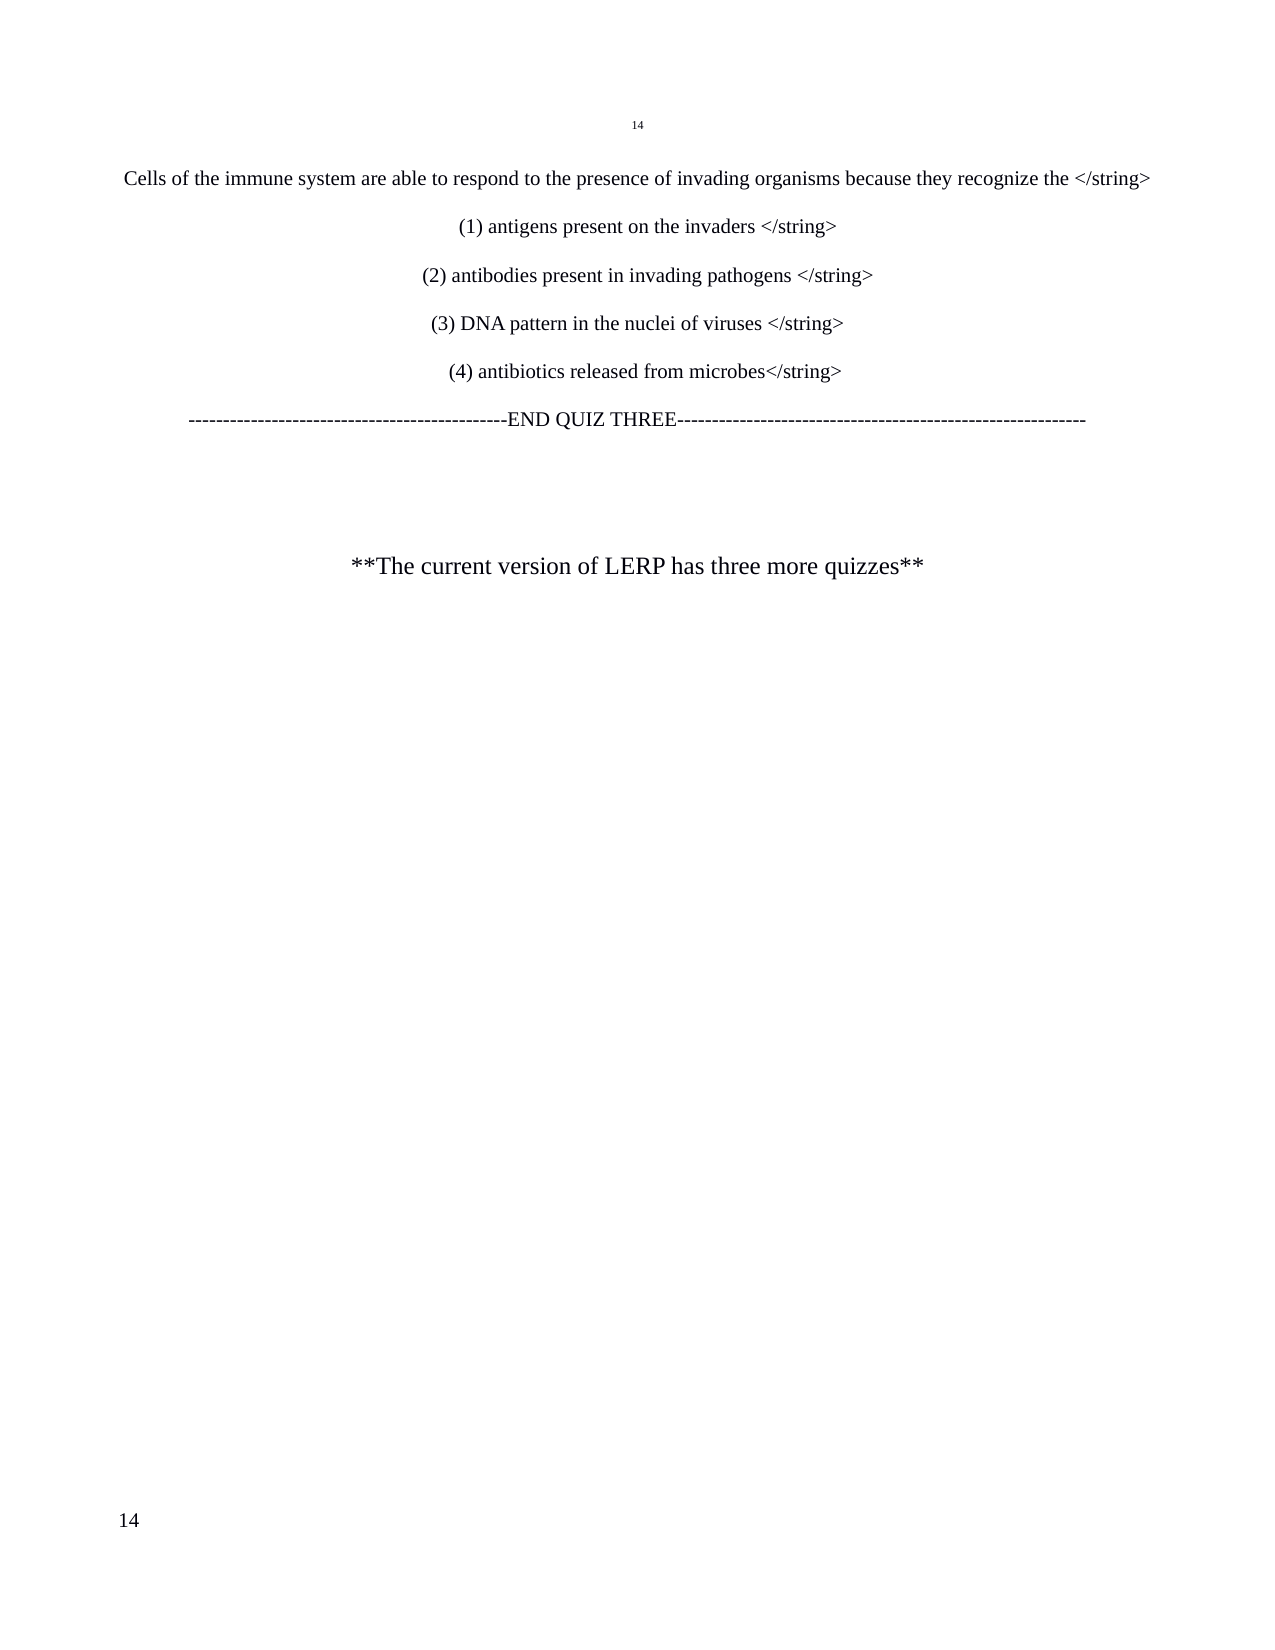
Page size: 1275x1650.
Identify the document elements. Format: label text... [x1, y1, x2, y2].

text **The current version of LERP has three more quizzes** [118, 551, 1157, 580]
text ----------------------------------------------END QUIZ THREE----------------------------------------------------------- [118, 407, 1157, 431]
text (2) antibodies present in invading pathogens </string> [118, 262, 1157, 287]
text Cells of the immune system are able to respond to the presence of invading organisms because they recognize the </string> [118, 166, 1157, 190]
text (4) antibiotics released from microbes</string> [118, 359, 1157, 383]
text (3) DNA pattern in the nuclei of viruses </string> [118, 311, 1157, 335]
text (1) antigens present on the invaders </string> [118, 214, 1157, 238]
